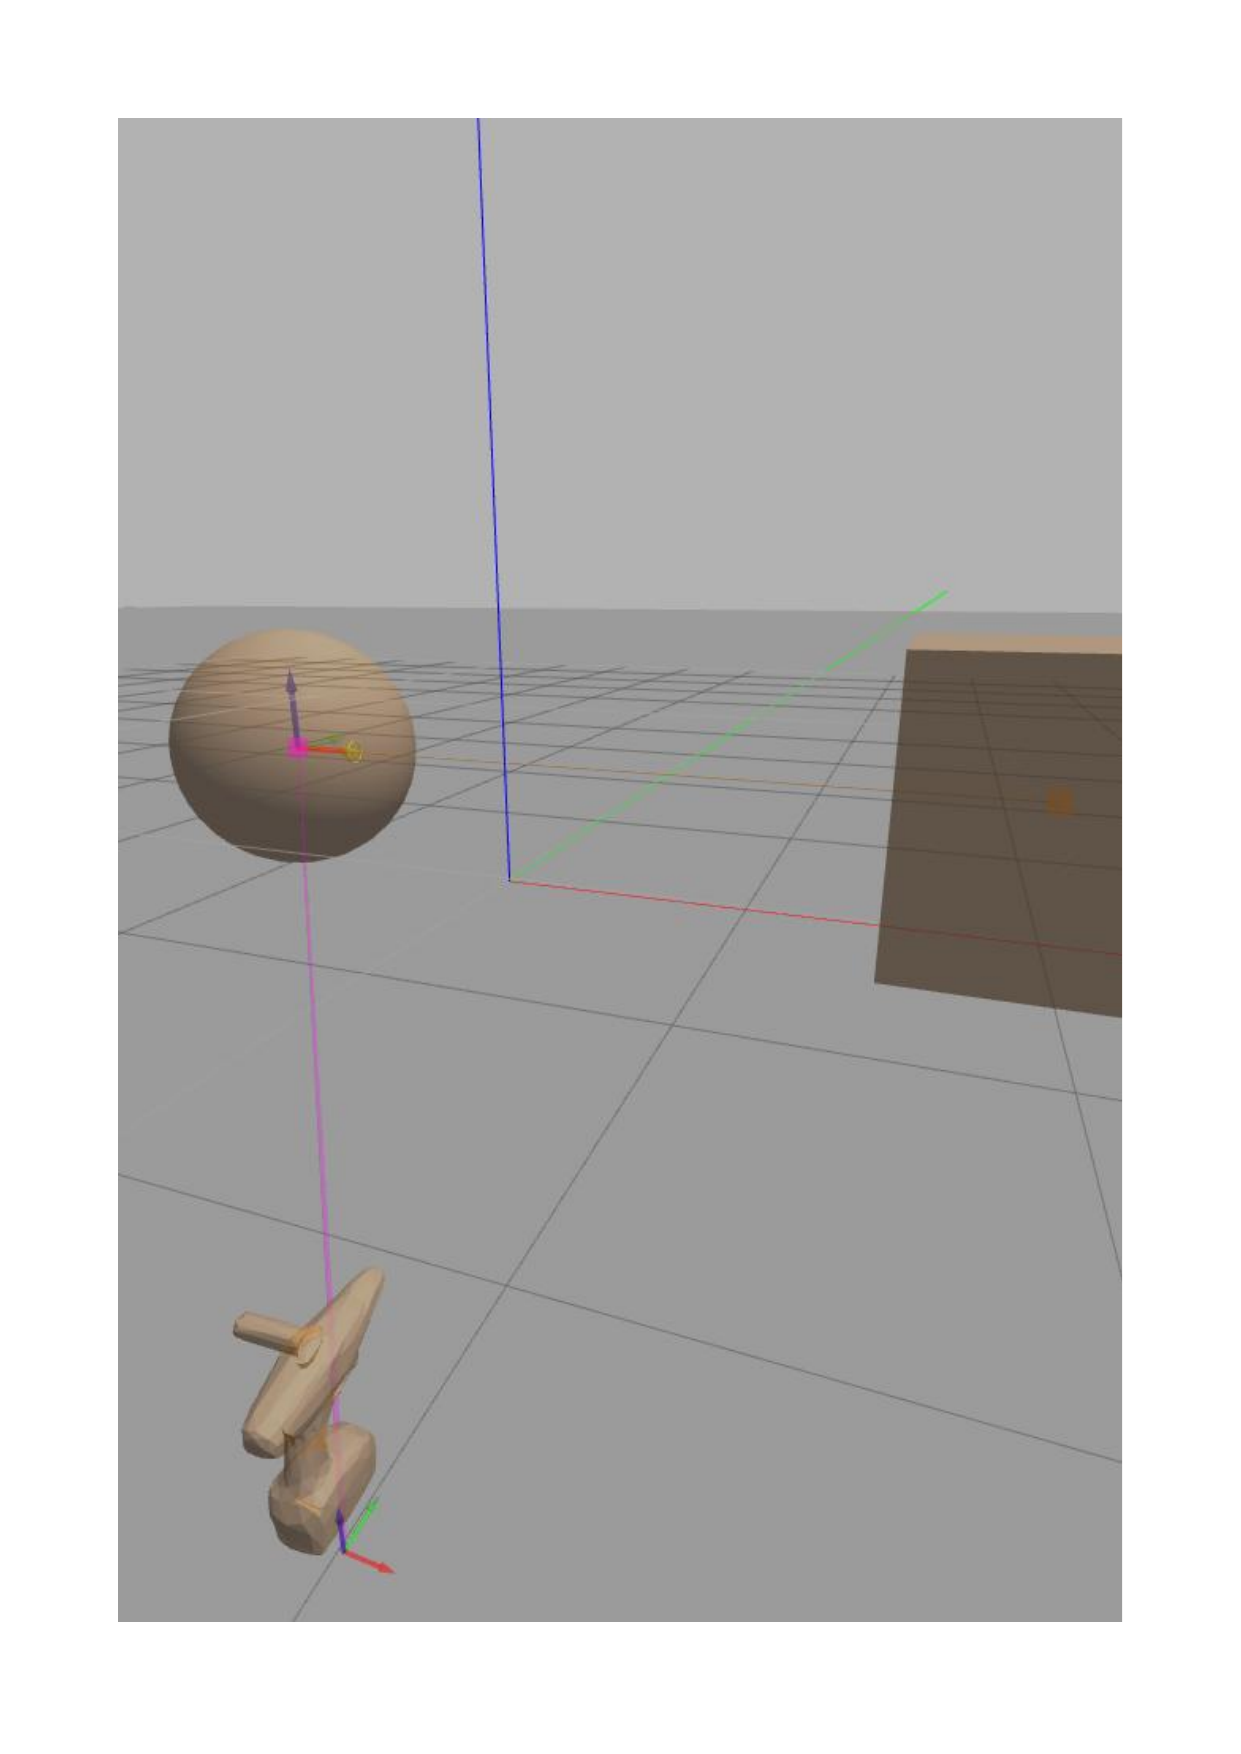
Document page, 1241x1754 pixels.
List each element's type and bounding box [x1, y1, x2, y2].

picture [118, 118, 1123, 1622]
